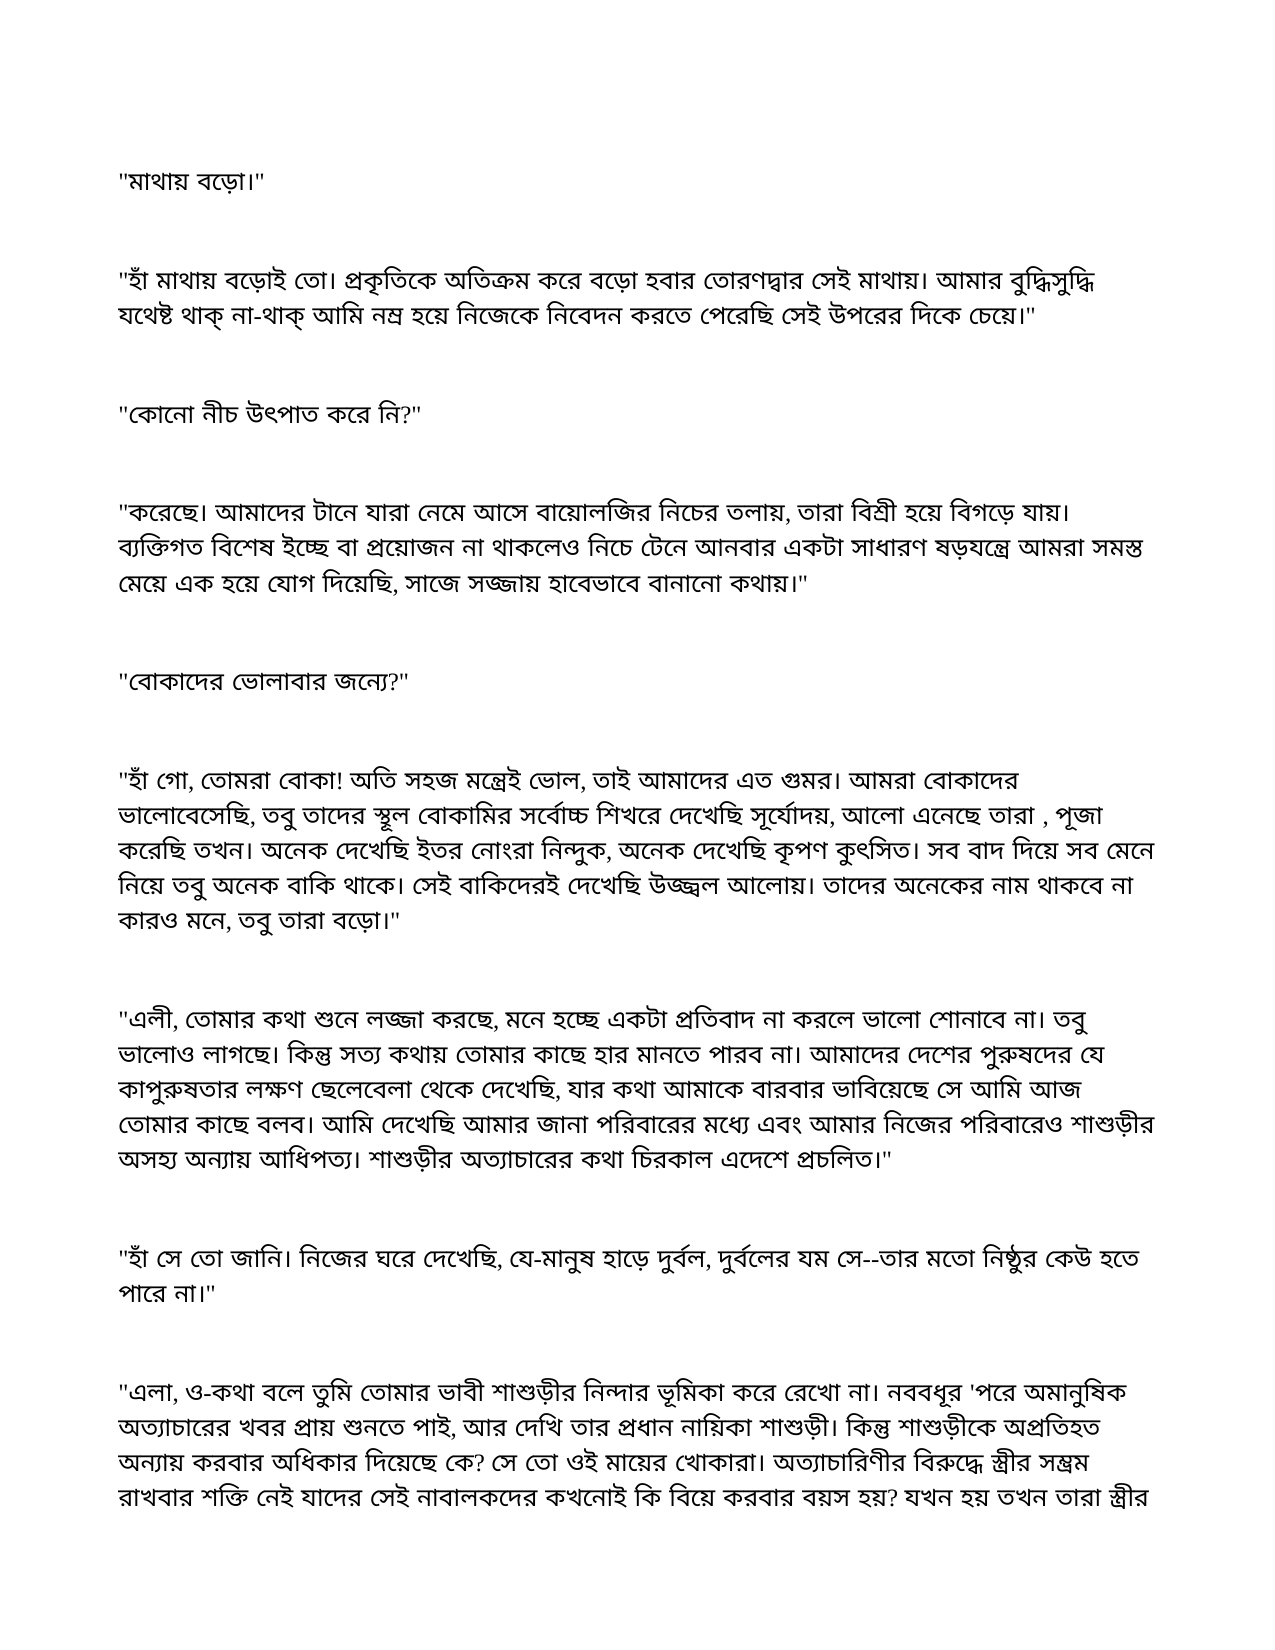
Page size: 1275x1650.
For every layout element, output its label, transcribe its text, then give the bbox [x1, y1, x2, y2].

text "হাঁ সে তো জানি। নিজের ঘরে দেখেছি, যে-মানুষ হাড়ে দুর্বল, দুর্বলের যম সে--তার মতো নিষ্ঠুর কেউ হতে পারে না।" [118, 1244, 1157, 1308]
text "করেছে। আমাদের টানে যারা নেমে আসে বায়োলজির নিচের তলায়, তারা বিশ্রী হয়ে বিগড়ে যায়। ব্যক্তিগত বিশেষ ইচ্ছে বা প্রয়োজন না থাকলেও নিচে টেনে আনবার একটা সাধারণ ষড়যন্ত্রে আমরা সমস্ত মেয়ে এক হয়ে যোগ দিয়েছি, সাজে সজ্জায় হাবেভাবে বানানো কথায়।" [118, 498, 1157, 598]
text "হাঁ গো, তোমরা বোকা! অতি সহজ মন্ত্রেই ভোল, তাই আমাদের এত গুমর। আমরা বোকাদের ভালোবেসেছি, তবু তাদের স্থূল বোকামির সর্বোচ্চ শিখরে দেখেছি সূর্যোদয়, আলো এনেছে তারা , পূজা করেছি তখন। অনেক দেখেছি ইতর নোংরা নিন্দুক, অনেক দেখেছি কৃপণ কুৎসিত। সব বাদ দিয়ে সব মেনে নিয়ে তবু অনেক বাকি থাকে। সেই বাকিদেরই দেখেছি উজ্জ্বল আলোয়। তাদের অনেকের নাম থাকবে না কারও মনে, তবু তারা বড়ো।" [118, 766, 1157, 936]
text "বোকাদের ভোলাবার জন্যে?" [118, 667, 1157, 697]
text "মাথায় বড়ো।" [118, 167, 1157, 196]
text "কোনো নীচ উৎপাত করে নি?" [118, 400, 1157, 429]
text "এলী, তোমার কথা শুনে লজ্জা করছে, মনে হচ্ছে একটা প্রতিবাদ না করলে ভালো শোনাবে না। তবু ভালোও লাগছে। কিন্তু সত্য কথায় তোমার কাছে হার মানতে পারব না। আমাদের দেশের পুরুষদের যে কাপুরুষতার লক্ষণ ছেলেবেলা থেকে দেখেছি, যার কথা আমাকে বারবার ভাবিয়েছে সে আমি আজ তোমার কাছে বলব। আমি দেখেছি আমার জানা পরিবারের মধ্যে এবং আমার নিজের পরিবারেও শাশুড়ীর অসহ্য অন্যায় আধিপত্য। শাশুড়ীর অত্যাচারের কথা চিরকাল এদেশে প্রচলিত।" [118, 1005, 1157, 1175]
text "এলা, ও-কথা বলে তুমি তোমার ভাবী শাশুড়ীর নিন্দার ভূমিকা করে রেখো না। নববধূর 'পরে অমানুষিক অত্যাচারের খবর প্রায় শুনতে পাই, আর দেখি তার প্রধান নায়িকা শাশুড়ী। কিন্তু শাশুড়ীকে অপ্রতিহত অন্যায় করবার অধিকার দিয়েছে কে? সে তো ওই মায়ের খোকারা। অত্যাচারিণীর বিরুদ্ধে স্ত্রীর সম্ভ্রম রাখবার শক্তি নেই যাদের সেই নাবালকদের কখনোই কি বিয়ে করবার বয়স হয়? যখন হয় তখন তারা স্ত্রীর [118, 1378, 1157, 1513]
text "হাঁ মাথায় বড়োই তো। প্রকৃতিকে অতিক্রম করে বড়ো হবার তোরণদ্বার সেই মাথায়। আমার বুদ্ধিসুদ্ধি যথেষ্ট থাক্‌ না-থাক্‌ আমি নম্র হয়ে নিজেকে নিবেদন করতে পেরেছি সেই উপরের দিকে চেয়ে।" [118, 266, 1157, 330]
